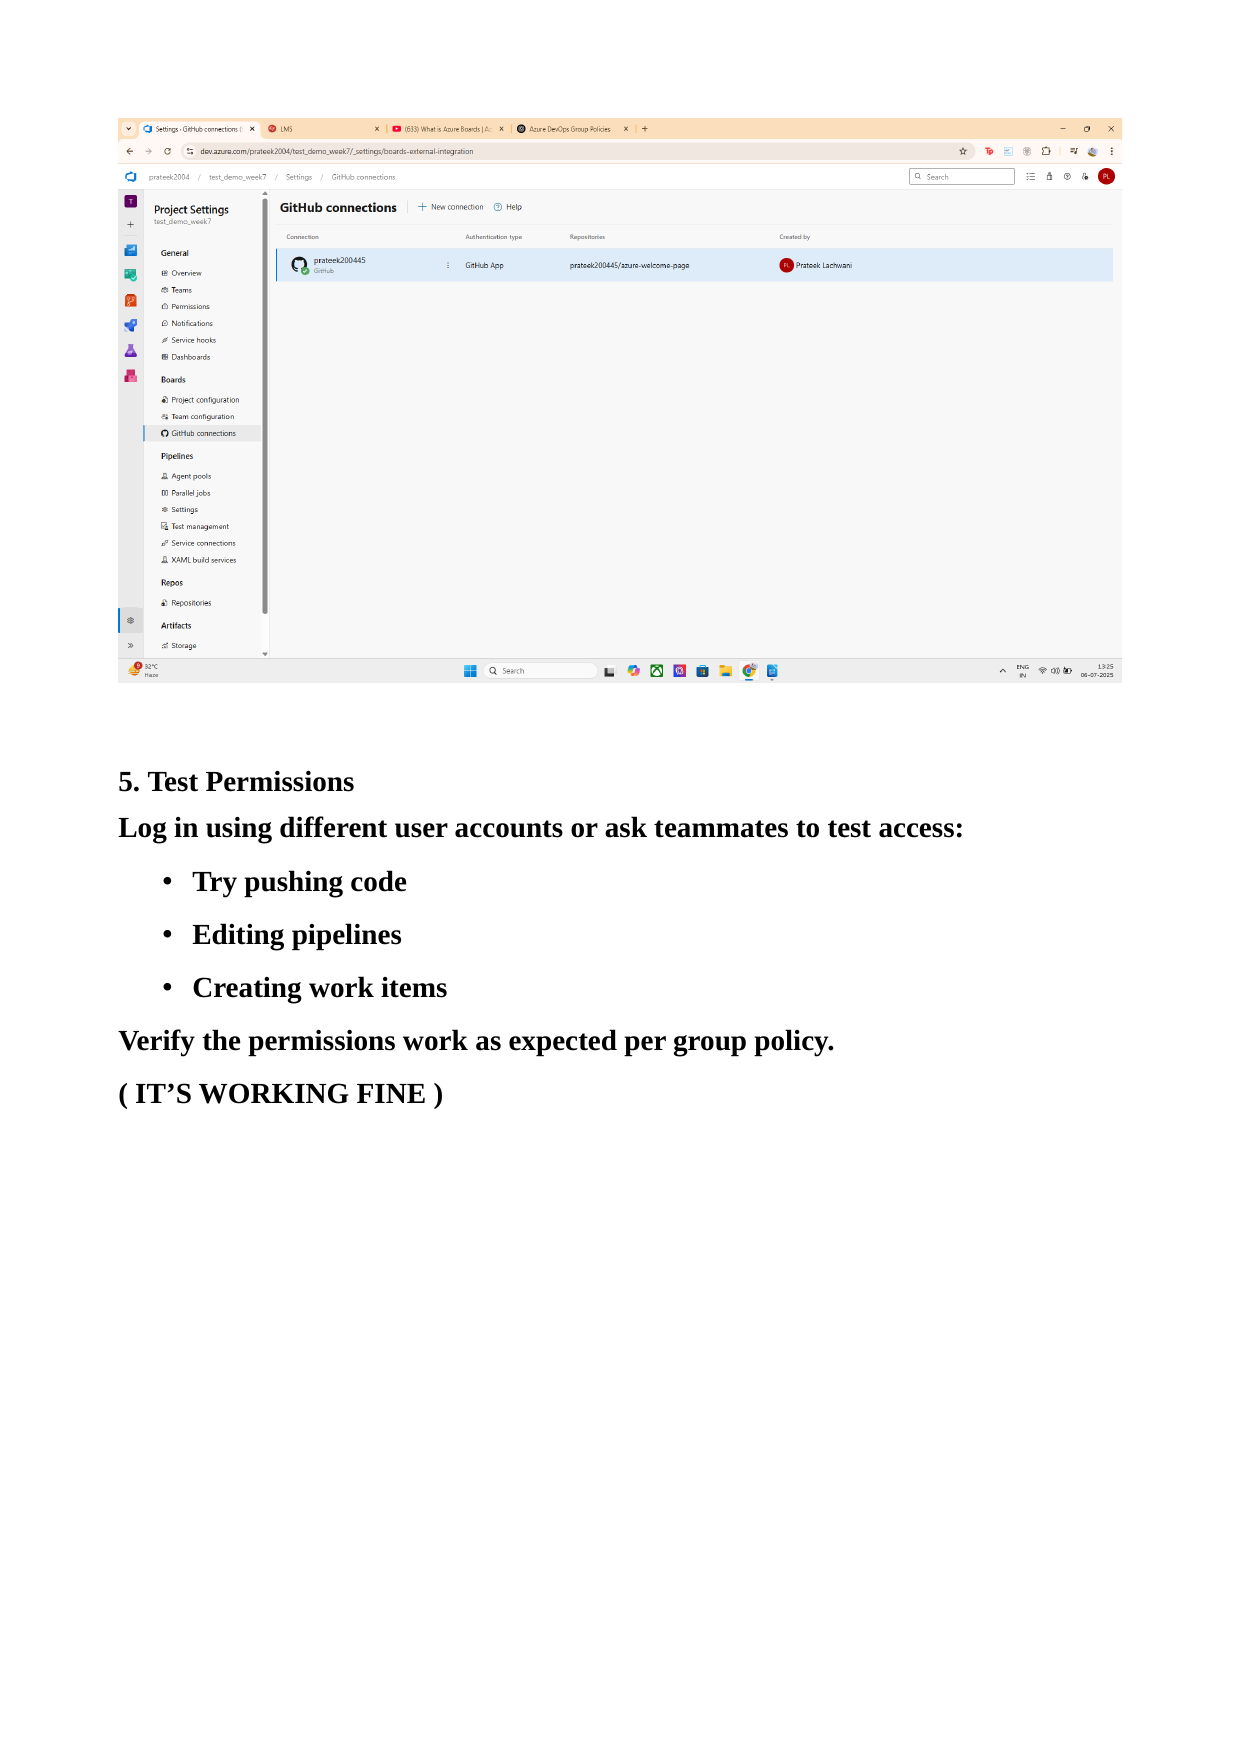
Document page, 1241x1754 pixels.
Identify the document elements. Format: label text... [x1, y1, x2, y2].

list Editing pipelines [162, 917, 1122, 951]
list Creating work items [162, 970, 1122, 1004]
text Verify the permissions work as expected per group policy. [118, 1023, 1122, 1057]
subtitle 5. Test Permissions [118, 764, 1122, 798]
picture [118, 118, 1123, 683]
text Log in using different user accounts or ask teammates to test access: [118, 811, 1122, 844]
list Try pushing code [162, 864, 1122, 897]
text ( IT’S WORKING FINE ) [118, 1076, 1122, 1110]
